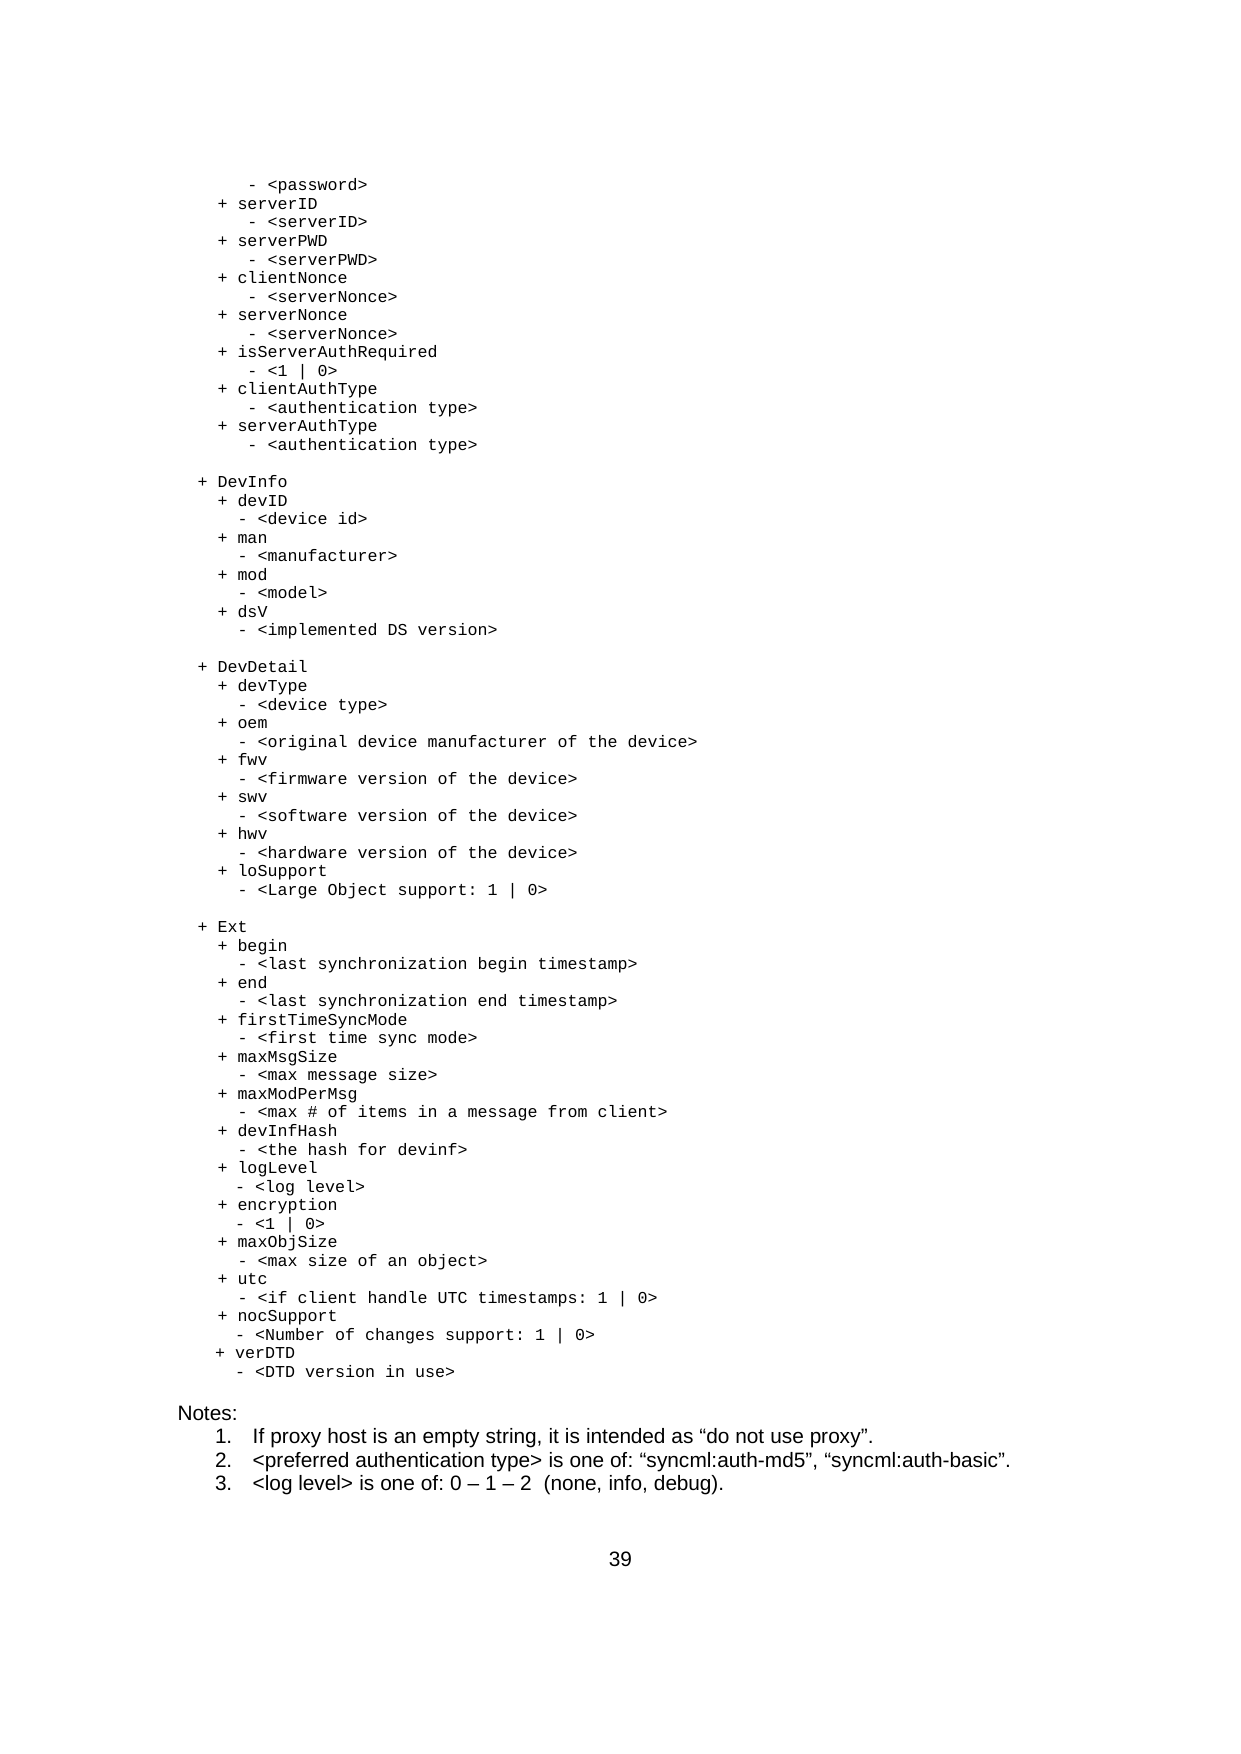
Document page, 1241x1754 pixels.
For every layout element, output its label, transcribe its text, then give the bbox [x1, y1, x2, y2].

text - <authentication type> [177, 437, 1063, 455]
text - <hardware version of the device> [177, 845, 1063, 863]
list - <Number of changes support: 1 | 0> [177, 1327, 1063, 1345]
text - <original device manufacturer of the device> [177, 733, 1063, 752]
text - <the hash for devinf> [177, 1141, 1063, 1160]
list + verDTD - <DTD version in use> [177, 1345, 1063, 1382]
text - <authentication type> [177, 400, 1063, 418]
text + logLevel [177, 1160, 1063, 1178]
text + clientNonce [177, 270, 1063, 288]
text - <implemented DS version> [177, 622, 1063, 641]
text + serverAuthType [177, 418, 1063, 437]
text + serverPWD [177, 233, 1063, 251]
text + Ext [177, 919, 1063, 937]
text + hwv [177, 826, 1063, 845]
text + DevInfo [177, 474, 1063, 492]
text - <1 | 0> [177, 363, 1063, 381]
text + nocSupport [177, 1308, 1063, 1327]
text + maxMsgSize [177, 1049, 1063, 1067]
text + serverNonce [177, 307, 1063, 326]
list - <log level> [177, 1178, 1063, 1197]
text - <software version of the device> [177, 808, 1063, 826]
text + firstTimeSyncMode [177, 1012, 1063, 1030]
text - <last synchronization end timestamp> [177, 993, 1063, 1012]
text + DevDetail [177, 659, 1063, 678]
text + clientAuthType [177, 381, 1063, 400]
text + swv [177, 789, 1063, 808]
text - <serverPWD> [177, 251, 1063, 270]
text + devType [177, 678, 1063, 696]
text + man [177, 529, 1063, 548]
text - <if client handle UTC timestamps: 1 | 0> [177, 1290, 1063, 1308]
text + devID [177, 492, 1063, 511]
text + dsV [177, 604, 1063, 622]
text + loSupport [177, 863, 1063, 882]
list <log level> is one of: 0 – 1 – 2 (none, info, debug). [215, 1472, 1063, 1495]
text - <serverNonce> [177, 326, 1063, 344]
text - <serverID> [177, 214, 1063, 233]
text - <max size of an object> [177, 1253, 1063, 1271]
text + serverID [177, 196, 1063, 214]
text - <last synchronization begin timestamp> [177, 956, 1063, 974]
text + fwv [177, 752, 1063, 771]
text - <device type> [177, 696, 1063, 715]
text + isServerAuthRequired [177, 344, 1063, 363]
text - <Large Object support: 1 | 0> [177, 882, 1063, 900]
list If proxy host is an empty string, it is intended as “do not use proxy”. [215, 1424, 1063, 1448]
text + end [177, 974, 1063, 993]
text + begin [177, 937, 1063, 956]
text - <max message size> [177, 1067, 1063, 1086]
text - <manufacturer> [177, 548, 1063, 567]
text + oem [177, 715, 1063, 733]
text + mod [177, 567, 1063, 585]
text - <serverNonce> [177, 288, 1063, 307]
list - <1 | 0> [177, 1216, 1063, 1234]
text - <device id> [177, 511, 1063, 529]
text + devInfHash [177, 1123, 1063, 1141]
text + utc [177, 1271, 1063, 1290]
text + maxObjSize [177, 1234, 1063, 1253]
text - <max # of items in a message from client> [177, 1104, 1063, 1123]
text + encryption [177, 1197, 1063, 1216]
text - <first time sync mode> [177, 1030, 1063, 1049]
text - <password> [177, 177, 1063, 196]
list <preferred authentication type> is one of: “syncml:auth-md5”, “syncml:auth-basic”. [215, 1448, 1063, 1472]
text - <model> [177, 585, 1063, 604]
text - <firmware version of the device> [177, 771, 1063, 789]
text + maxModPerMsg [177, 1086, 1063, 1104]
text Notes: [177, 1401, 1063, 1424]
